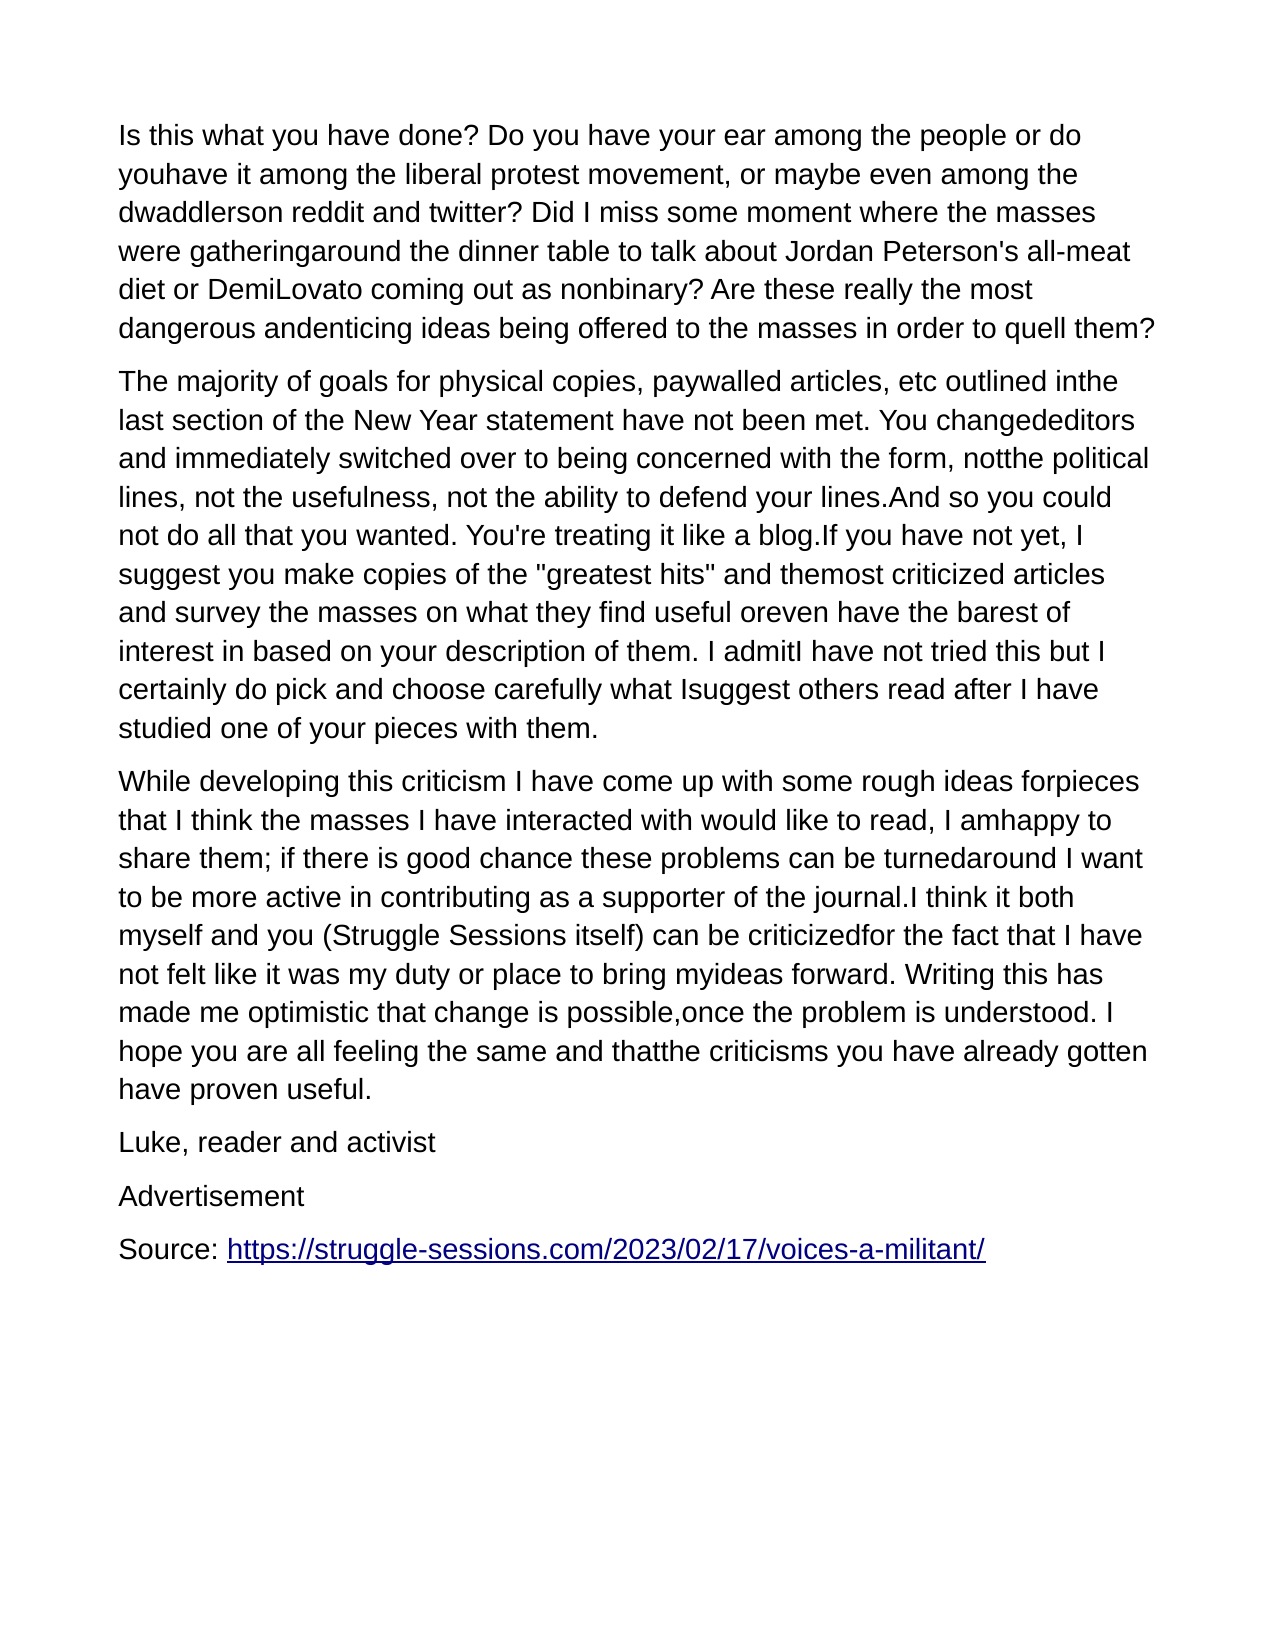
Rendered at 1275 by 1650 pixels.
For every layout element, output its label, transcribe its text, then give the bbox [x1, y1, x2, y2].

text Advertisement [118, 1178, 1157, 1212]
text Luke, reader and activist [118, 1125, 1157, 1159]
text While developing this criticism I have come up with some rough ideas forpieces that I think the masses I have interacted with would like to read, I amhappy to share them; if there is good chance these problems can be turnedaround I want to be more active in contributing as a supporter of the journal.I think it both myself and you (Struggle Sessions itself) can be criticizedfor the fact that I have not felt like it was my duty or place to bring myideas forward. Writing this has made me optimistic that change is possible,once the problem is understood. I hope you are all feeling the same and thatthe criticisms you have already gotten have proven useful. [118, 764, 1157, 1106]
text Source: https://struggle-sessions.com/2023/02/17/voices-a-militant/ [118, 1232, 1157, 1265]
text The majority of goals for physical copies, paywalled articles, etc outlined inthe last section of the New Year statement have not been met. You changededitors and immediately switched over to being concerned with the form, notthe political lines, not the usefulness, not the ability to defend your lines.And so you could not do all that you wanted. You're treating it like a blog.If you have not yet, I suggest you make copies of the "greatest hits" and themost criticized articles and survey the masses on what they find useful oreven have the barest of interest in based on your description of them. I admitI have not tried this but I certainly do pick and choose carefully what Isuggest others read after I have studied one of your pieces with them. [118, 364, 1157, 744]
text Is this what you have done? Do you have your ear among the people or do youhave it among the liberal protest movement, or maybe even among the dwaddlerson reddit and twitter? Did I miss some moment where the masses were gatheringaround the dinner table to talk about Jordan Peterson's all-meat diet or DemiLovato coming out as nonbinary? Are these really the most dangerous andenticing ideas being offered to the masses in order to quell them? [118, 118, 1157, 344]
